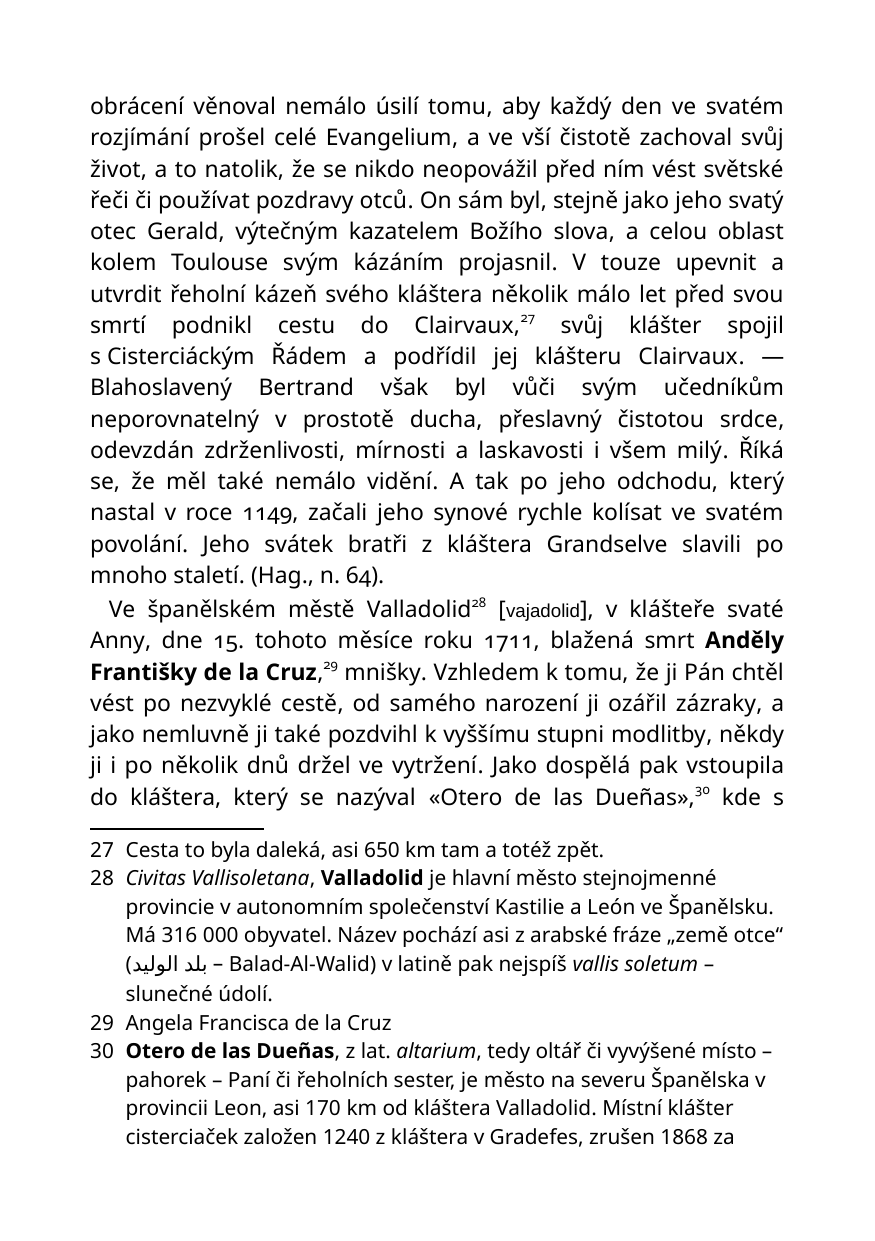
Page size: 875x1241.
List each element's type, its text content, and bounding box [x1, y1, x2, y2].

text Civitas Vallisoletana, Valladolid je hlavní město stejnojmenné provincie v autonomním společenství Kastilie a León ve Španělsku. Má 316 000 obyvatel. Název pochází asi z arabské fráze „země otce“ (بلد الوليد – Balad-Al-Walid) v latině pak nejspíš vallis soletum – slunečné údolí. [90, 863, 784, 1008]
text obrácení věnoval nemálo úsilí tomu, aby každý den ve svatém rozjímání prošel celé Evangelium, a ve vší čistotě zachoval svůj život, a to natolik, že se nikdo neopovážil před ním vést světské řeči či používat pozdravy otců. On sám byl, stejně jako jeho svatý otec Gerald, výtečným kazatelem Božího slova, a celou oblast kolem Toulouse svým kázáním projasnil. V touze upevnit a utvrdit řeholní kázeň svého kláštera několik málo let před svou smrtí podnikl cestu do Clairvaux, svůj klášter spojil s Cisterciáckým Řádem a podřídil jej klášteru Clairvaux. — Blahoslavený Bertrand však byl vůči svým učedníkům neporovnatelný v prostotě ducha, přeslavný čistotou srdce, odevzdán zdrženlivosti, mírnosti a laskavosti i všem milý. Říká se, že měl také nemálo vidění. A tak po jeho odchodu, který nastal v roce 1149, začali jeho synové rychle kolísat ve svatém povolání. Jeho svátek bratři z kláštera Grandselve slavili po mnoho staletí. (Hag., n. 64). [90, 90, 784, 590]
text Cesta to byla daleká, asi 650 km tam a totéž zpět. [90, 835, 784, 863]
text Ve španělském městě Valladolid [vajadolid], v klášteře svaté Anny, dne 15. tohoto měsíce roku 1711, blažená smrt Anděly Františky de la Cruz, mnišky. Vzhledem k tomu, že ji Pán chtěl vést po nezvyklé cestě, od samého narození ji ozářil zázraky, a jako nemluvně ji také pozdvihl k vyššímu stupni modlitby, někdy ji i po několik dnů držel ve vytržení. Jako dospělá pak vstoupila do kláštera, který se nazýval «Otero de las Dueñas», kde s pomocí ctností přicházely častěji i zázraky. Pravda, když když ji někteří podezírali z podvodu, dostala se záležitost k církevnímu Soudci. Na příkaz Otců Vyšetřovatelů čistoty víry tedy přešla do zmíněného kláštera s přísnější observancí ve Valladolid. Když byla prohlášena za čistou od pádu do všech bludů, v touze po přísnějším životě se rozhodla zde zůstat. Kromě zázraků, které stále konala, se zvláštním způsobem ukázalo, že si zasloužila býti vyznamenána též znameními Kristových posvátných Ran. Ukázala se však ještě více chvályhodnou přísností života a ctnostmi pokory, trpělivosti a laskavosti. Nedlouho předtím, než odešla do nebe, byla zvolena Abatyší. Říká se, že ze života odešla spalována spíše láskou než nemocí. (Hag , Suppi., n. 650 b). [90, 593, 784, 812]
text Otero de las Dueñas, z lat. altarium, tedy oltář či vyvýšené místo – pahorek – Paní či řeholních sester, je město na severu Španělska v provincii Leon, asi 170 km od kláštera Valladolid. Místní klášter cisterciaček založen 1240 z kláštera v Gradefes, zrušen 1868 za [90, 1036, 784, 1150]
text Angela Francisca de la Cruz [90, 1008, 784, 1036]
